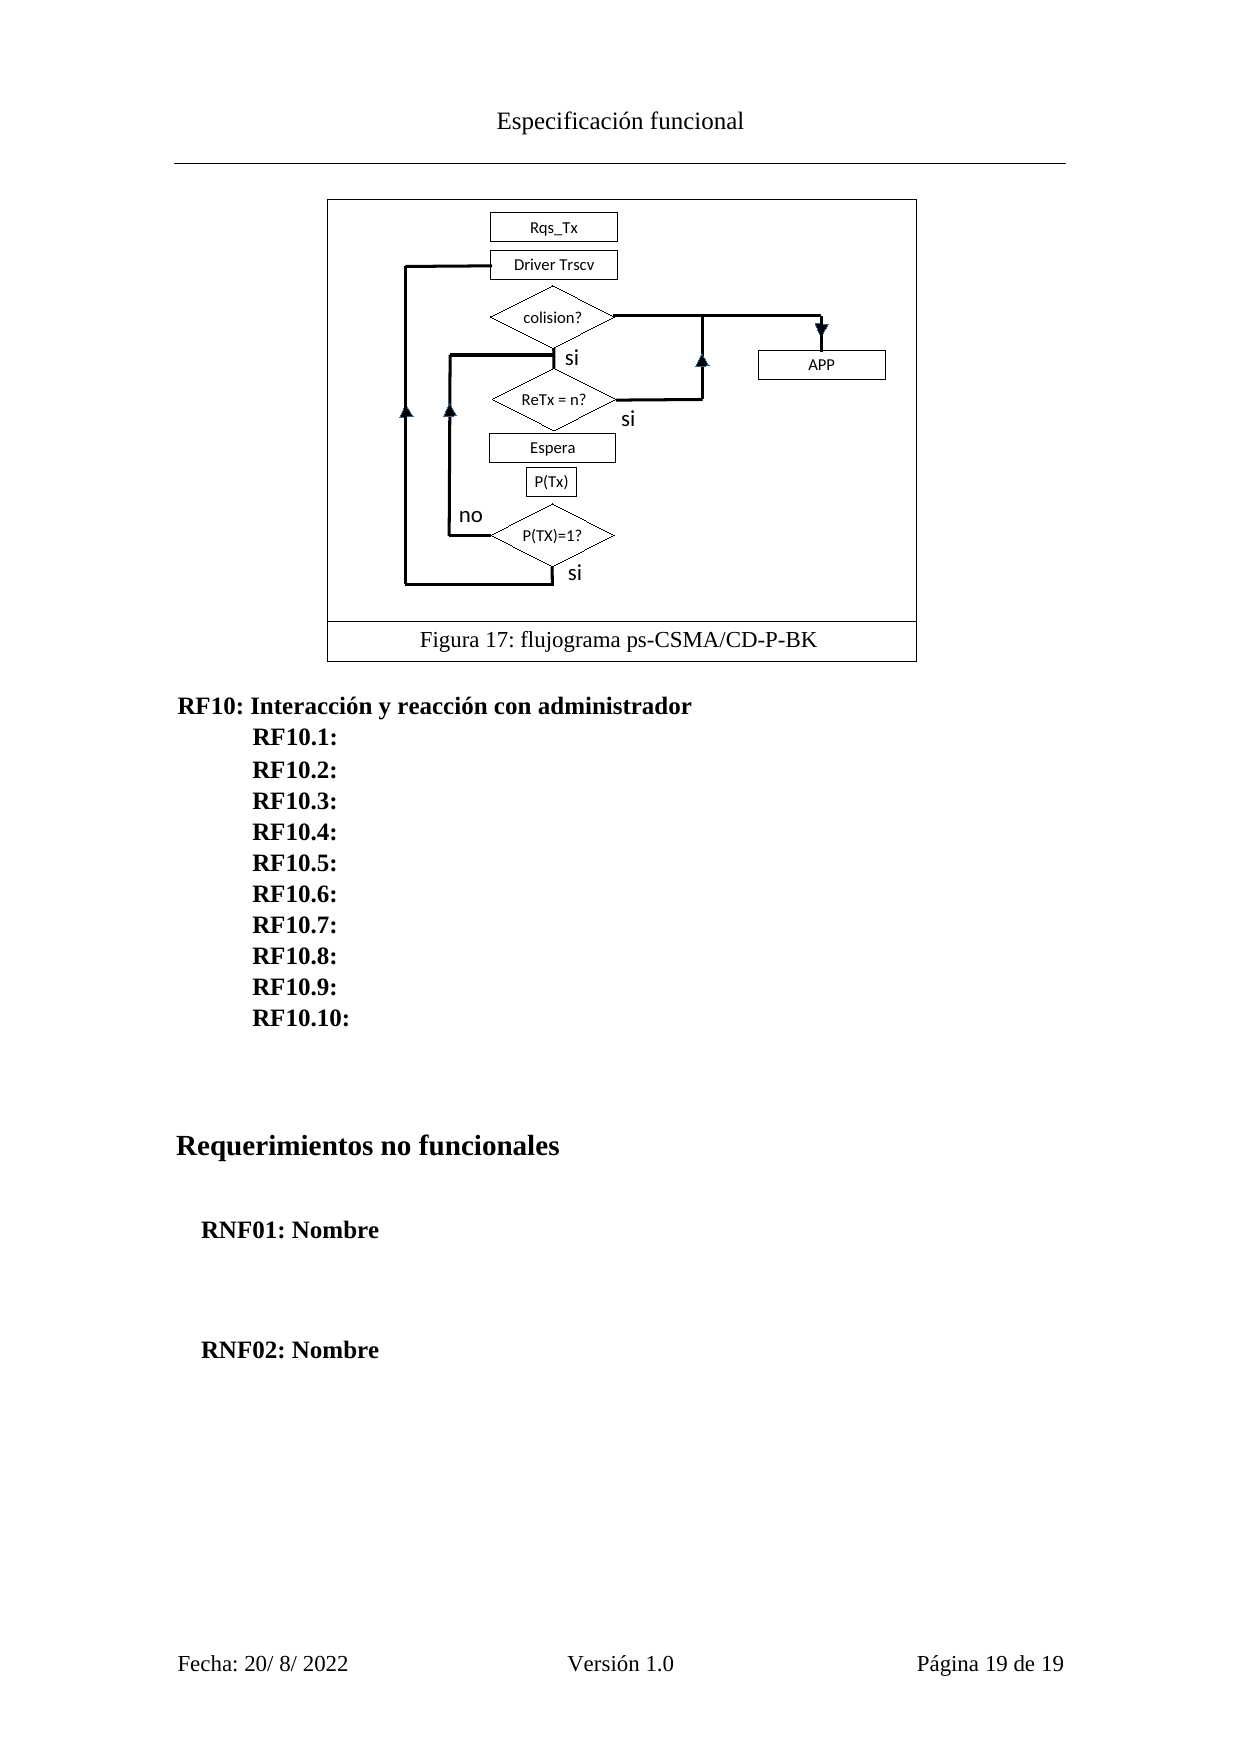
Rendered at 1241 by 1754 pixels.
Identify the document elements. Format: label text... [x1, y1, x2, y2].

subtitle Requerimientos no funcionales [176, 1128, 1069, 1161]
subtitle RNF02: Nombre [201, 1336, 1063, 1364]
subtitle RF10.9: [205, 972, 1060, 1001]
subtitle RF10.10: [205, 1003, 1060, 1032]
subtitle RF10.6: [205, 879, 1060, 908]
subtitle RF10.7: [205, 910, 1060, 939]
subtitle RF10.5: [205, 848, 1060, 877]
table_header [328, 200, 916, 621]
subtitle RF10.4: [205, 817, 1060, 846]
subtitle RF10.8: [205, 941, 1060, 970]
subtitle RF10.3: [205, 786, 1060, 815]
subtitle RNF01: Nombre [201, 1215, 1063, 1243]
subtitle RF10.2: [205, 755, 1060, 784]
subtitle RF10: Interacción y reacción con administrador RF10.1: [177, 691, 1060, 751]
table_cell Figura 17: flujograma ps-CSMA/CD-P-BK [328, 622, 916, 661]
